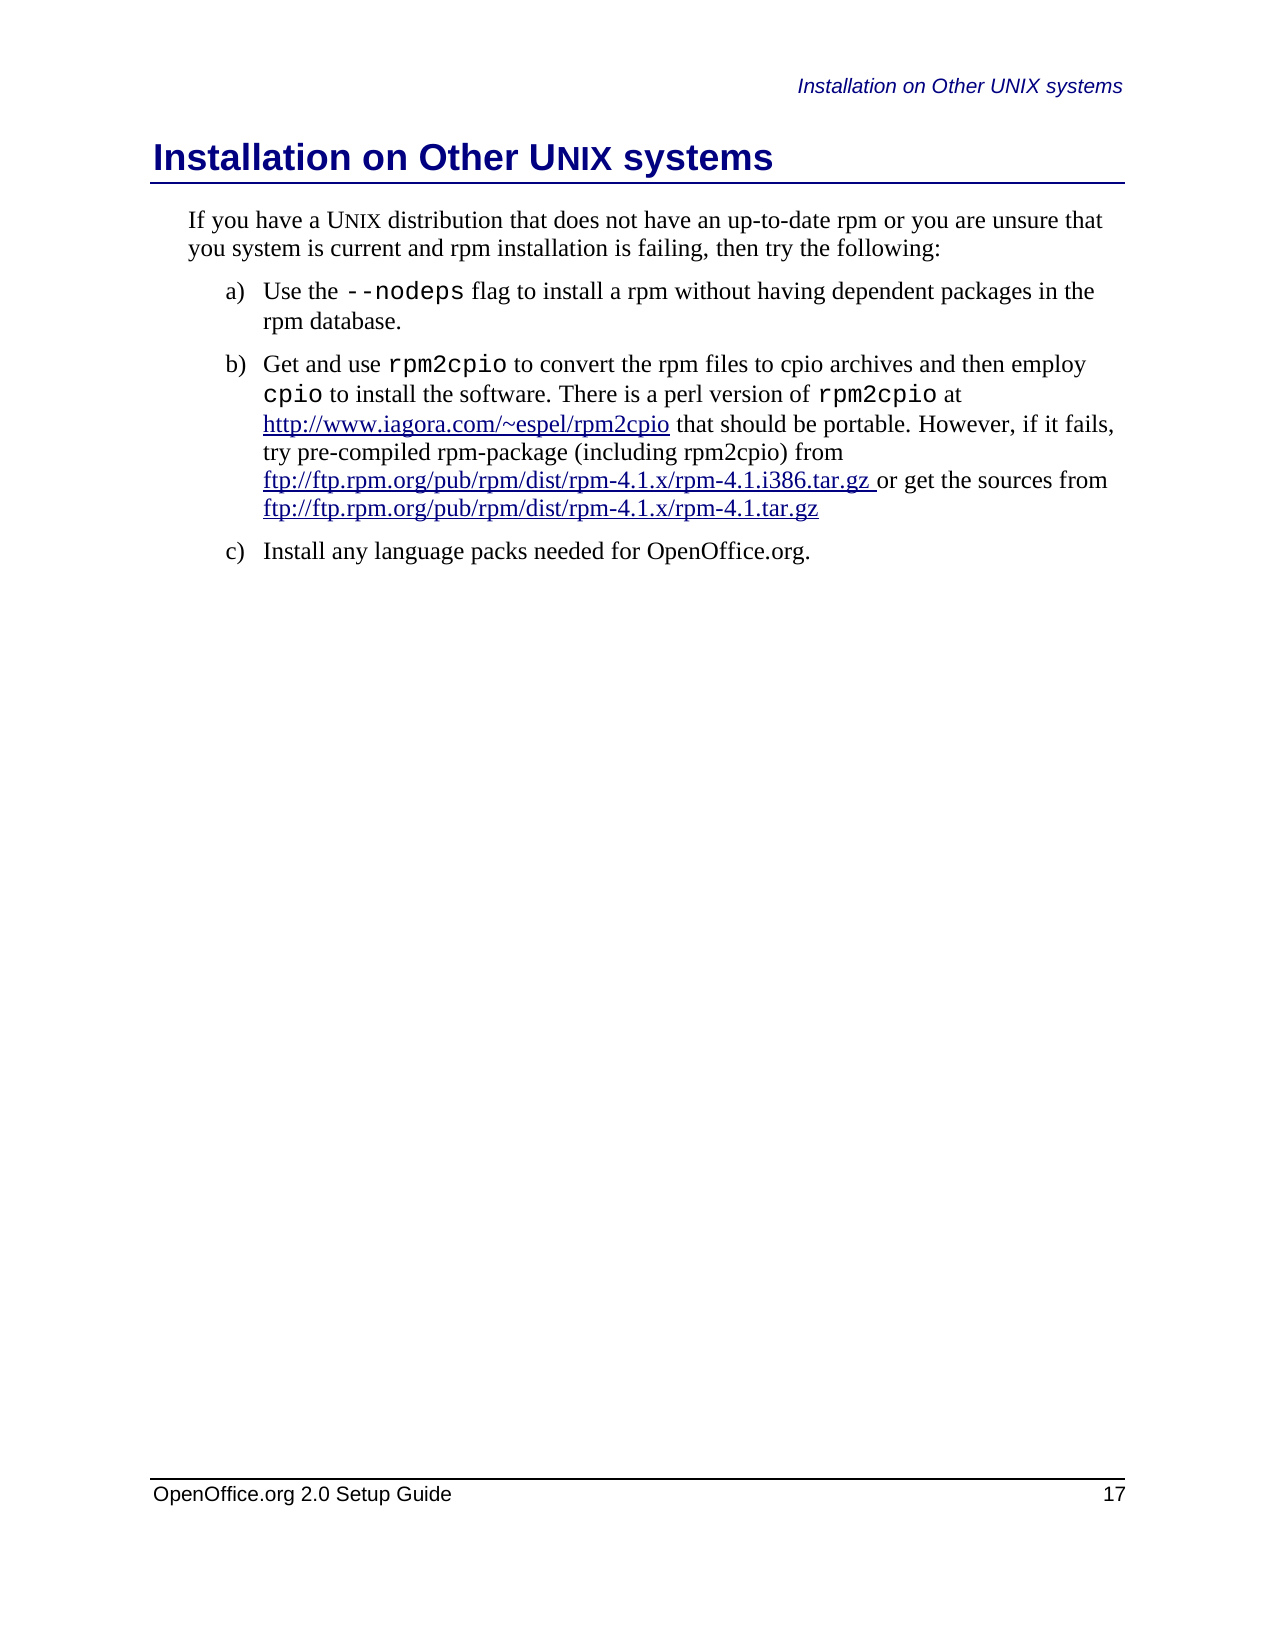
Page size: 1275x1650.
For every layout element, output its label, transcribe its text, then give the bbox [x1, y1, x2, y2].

list Install any language packs needed for OpenOffice.org. [225, 537, 1125, 565]
list Get and use rpm2cpio to convert the rpm files to cpio archives and then employ cpio to install the software. There is a perl version of rpm2cpio at http://www.iagora.com/~espel/rpm2cpio that should be portable. However, if it fails, try pre-compiled rpm-package (including rpm2cpio) from ftp://ftp.rpm.org/pub/rpm/dist/rpm-4.1.x/rpm-4.1.i386.tar.gz or get the sources from ftp://ftp.rpm.org/pub/rpm/dist/rpm-4.1.x/rpm-4.1.tar.gz [225, 350, 1125, 522]
text If you have a UNIX distribution that does not have an up-to-date rpm or you are unsure that you system is current and rpm installation is failing, then try the following: [188, 206, 1125, 262]
subtitle Installation on Other UNIX systems [150, 134, 1125, 182]
list Use the --nodeps flag to install a rpm without having dependent packages in the rpm database. [225, 277, 1125, 335]
